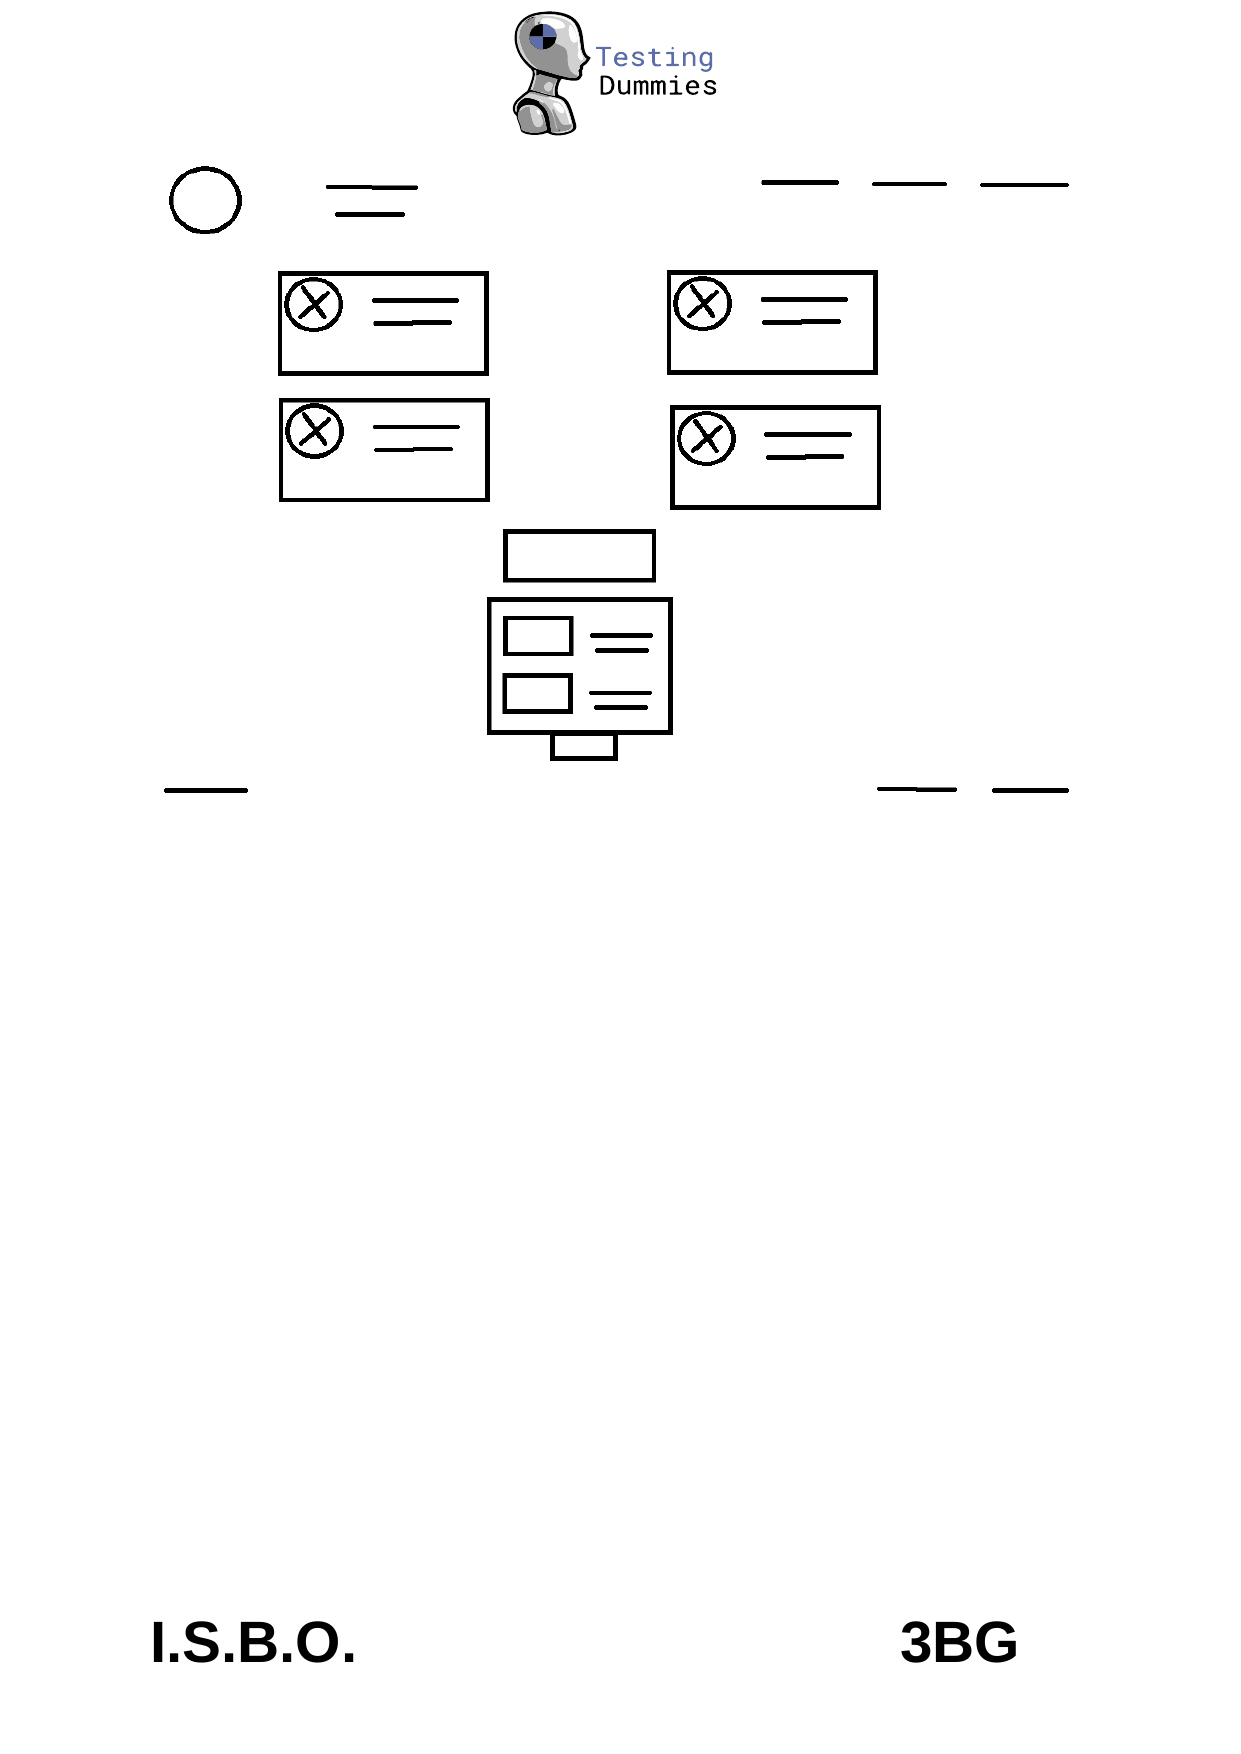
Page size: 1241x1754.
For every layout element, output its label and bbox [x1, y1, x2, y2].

picture [150, 150, 1091, 812]
